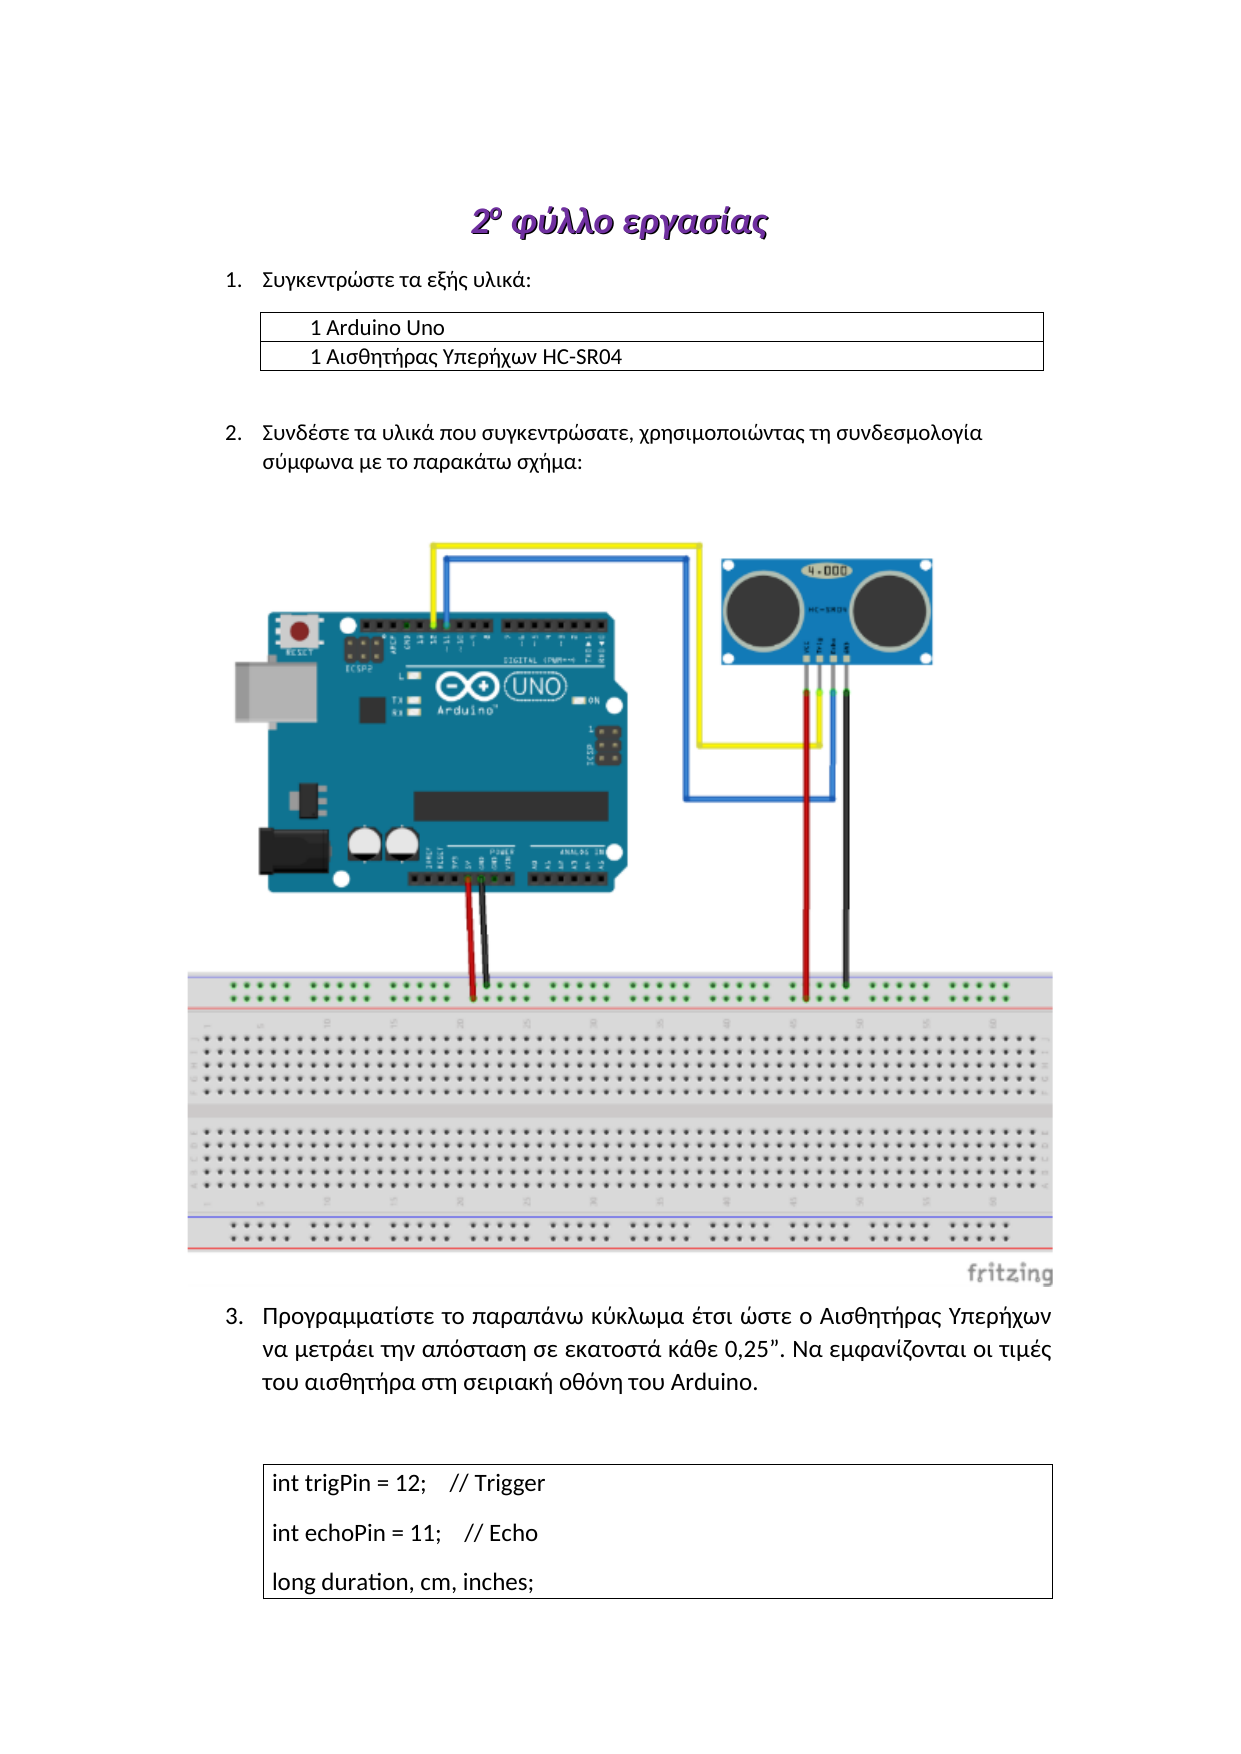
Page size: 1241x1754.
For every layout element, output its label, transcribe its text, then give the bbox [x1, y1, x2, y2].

list Συνδέστε τα υλικά που συγκεντρώσατε, χρησιμοποιώντας τη συνδεσμολογία σύμφωνα με το παρακάτω σχήμα: [225, 418, 1053, 476]
text 2ο φύλλο εργασίας [187, 197, 1053, 242]
text long duration, cm, inches; [264, 1563, 1052, 1598]
text int echoPin = 11; // Echo [264, 1513, 1052, 1547]
table_header 1 Arduino Uno [261, 313, 1043, 341]
list Συγκεντρώστε τα εξής υλικά: [225, 265, 1053, 293]
text int trigPin = 12; // Trigger [264, 1465, 1052, 1498]
list Προγραμματίστε το παραπάνω κύκλωμα έτσι ώστε ο Αισθητήρας Υπερήχων να μετράει την απόσταση σε εκατοστά κάθε 0,25”. Να εμφανίζονται οι τιμές του αισθητήρα στη σειριακή οθόνη του Arduino. [225, 1301, 1053, 1396]
table_cell 1 Αισθητήρας Υπερήχων HC-SR04 [261, 342, 1043, 370]
